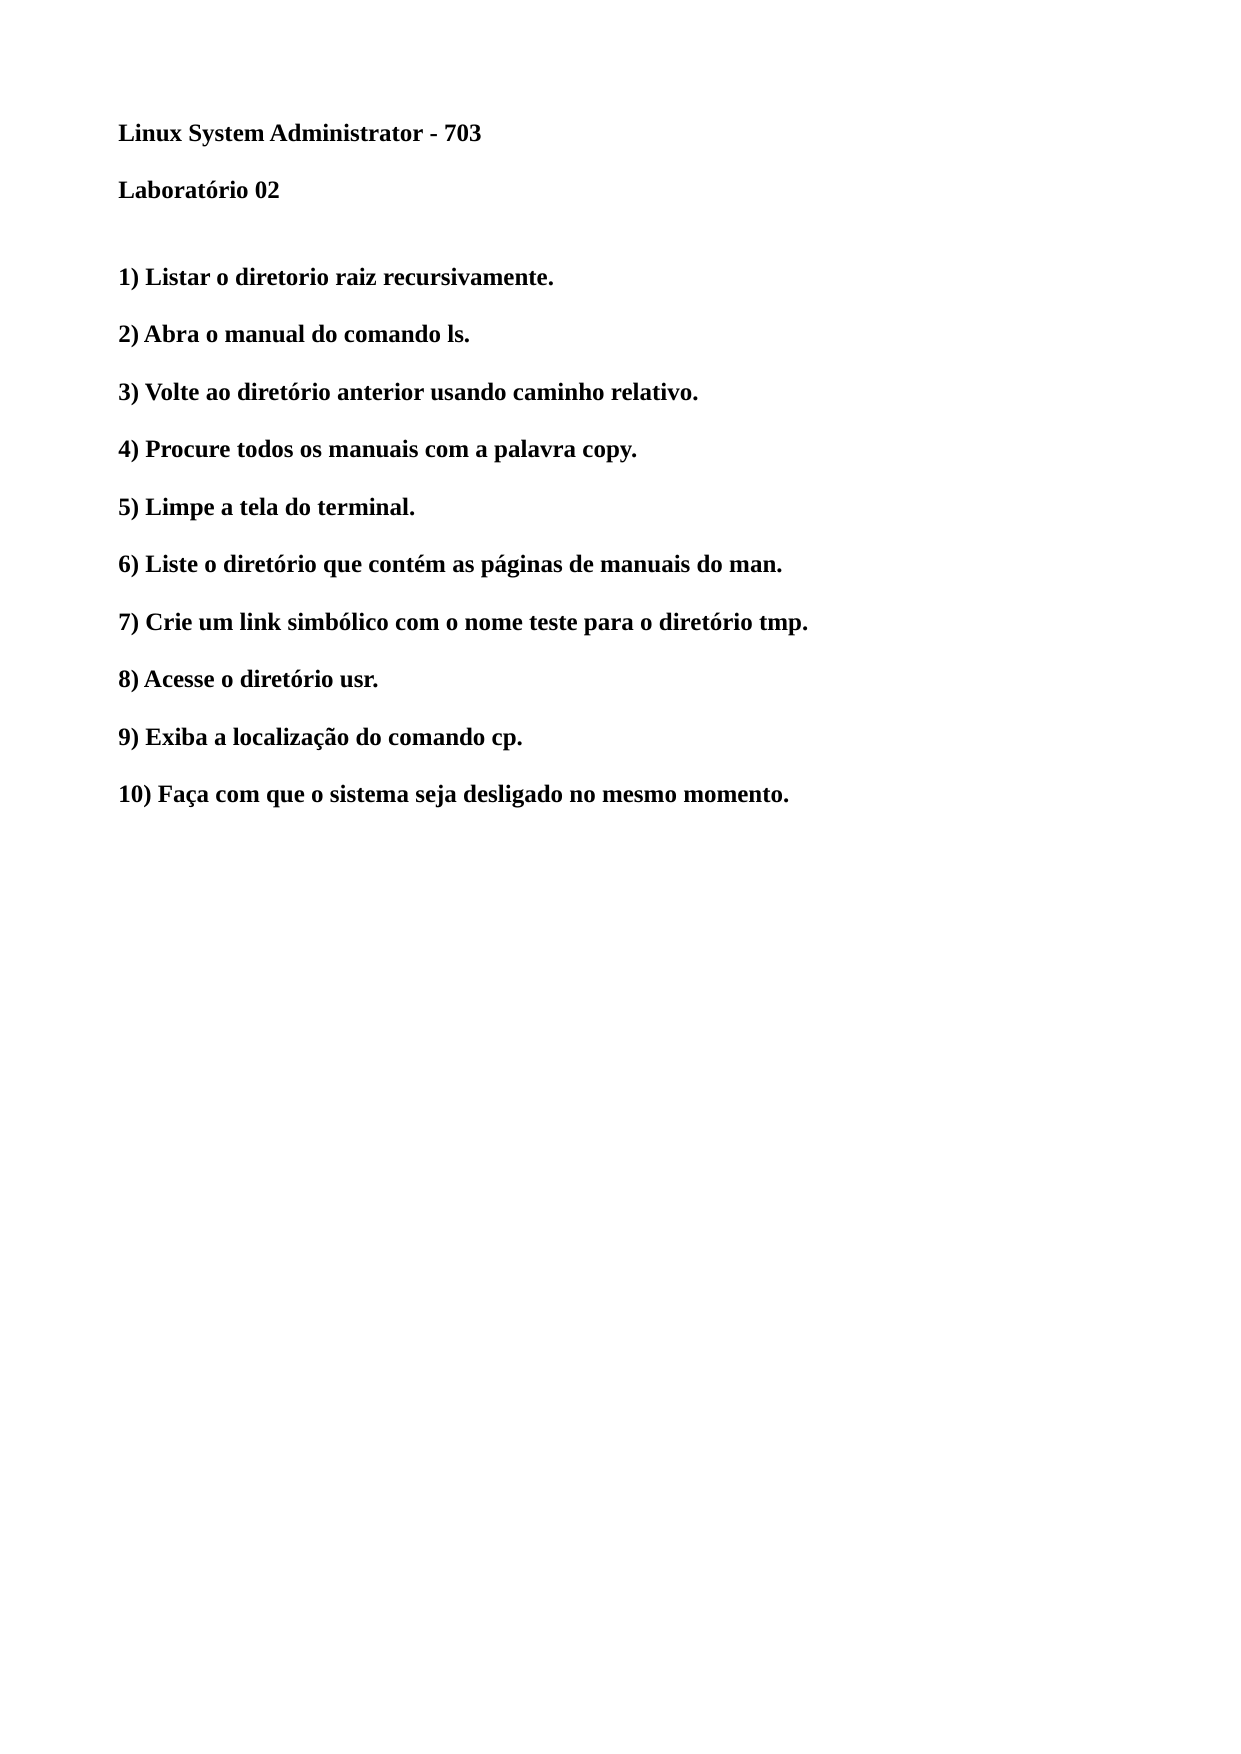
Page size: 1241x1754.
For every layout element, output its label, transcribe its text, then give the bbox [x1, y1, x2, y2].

text Linux System Administrator - 703 [118, 118, 1122, 147]
text 1) Listar o diretorio raiz recursivamente. [118, 262, 1122, 291]
text 4) Procure todos os manuais com a palavra copy. [118, 434, 1122, 463]
text 3) Volte ao diretório anterior usando caminho relativo. [118, 377, 1122, 406]
text 5) Limpe a tela do terminal. [118, 492, 1122, 521]
text 7) Crie um link simbólico com o nome teste para o diretório tmp. [118, 607, 1122, 636]
text 6) Liste o diretório que contém as páginas de manuais do man. [118, 549, 1122, 578]
text 8) Acesse o diretório usr. [118, 664, 1122, 693]
text 9) Exiba a localização do comando cp. [118, 722, 1122, 751]
text Laboratório 02 [118, 176, 1122, 204]
text 2) Abra o manual do comando ls. [118, 319, 1122, 348]
text 10) Faça com que o sistema seja desligado no mesmo momento. [118, 779, 1122, 808]
